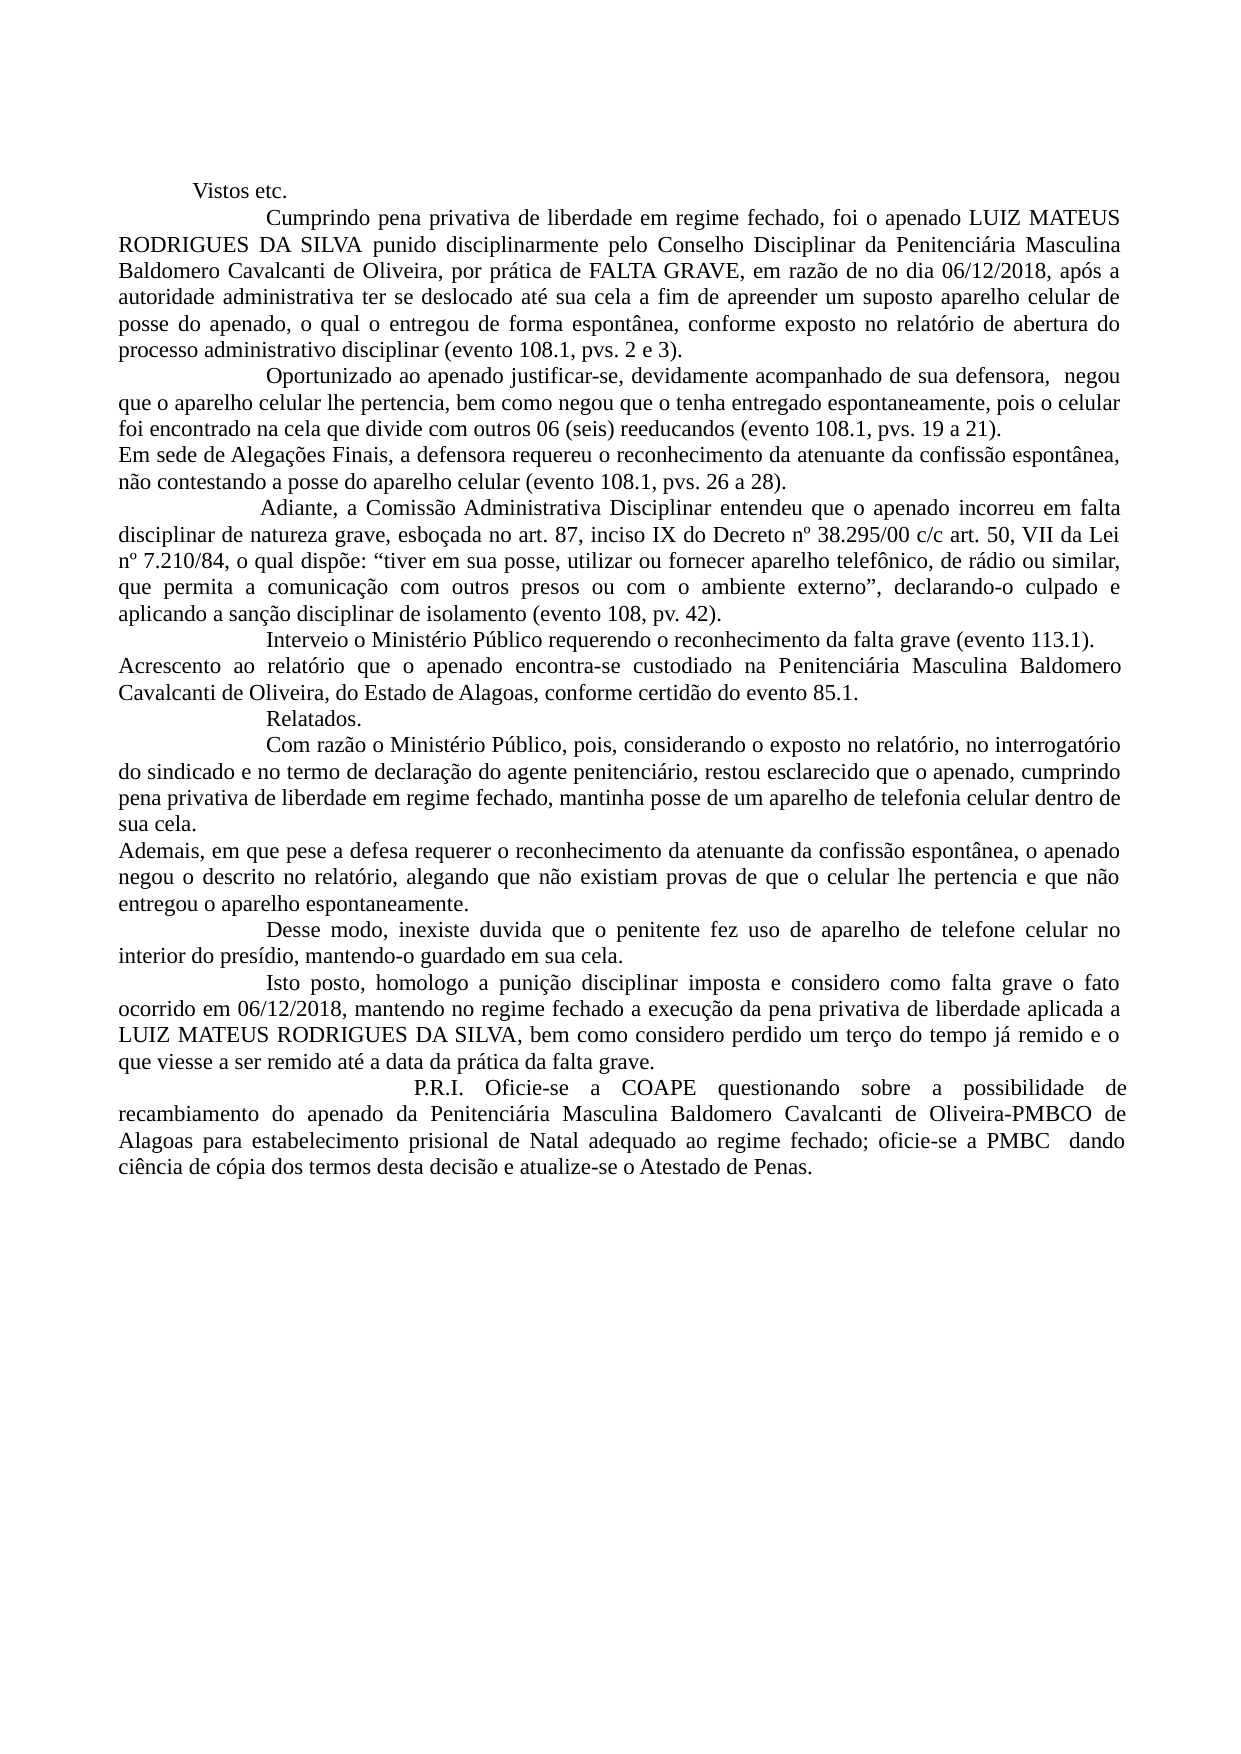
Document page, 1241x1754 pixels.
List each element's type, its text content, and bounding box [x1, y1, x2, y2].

text Vistos etc. [118, 176, 1122, 204]
text Oportunizado ao apenado justificar-se, devidamente acompanhado de sua defensora, negou que o aparelho celular lhe pertencia, bem como negou que o tenha entregado espontaneamente, pois o celular foi encontrado na cela que divide com outros 06 (seis) reeducandos (evento 108.1, pvs. 19 a 21). [118, 362, 1122, 442]
text Acrescento ao relatório que o apenado encontra-se custodiado na Penitenciária Masculina Baldomero Cavalcanti de Oliveira, do Estado de Alagoas, conforme certidão do evento 85.1. [118, 652, 1122, 705]
text Desse modo, inexiste duvida que o penitente fez uso de aparelho de telefone celular no interior do presídio, mantendo-o guardado em sua cela. [118, 916, 1122, 969]
text Relatados. [118, 705, 1122, 731]
text Com razão o Ministério Público, pois, considerando o exposto no relatório, no interrogatório do sindicado e no termo de declaração do agente penitenciário, restou esclarecido que o apenado, cumprindo pena privativa de liberdade em regime fechado, mantinha posse de um aparelho de telefonia celular dentro de sua cela. [118, 731, 1122, 837]
text Adiante, a Comissão Administrativa Disciplinar entendeu que o apenado incorreu em falta disciplinar de natureza grave, esboçada no art. 87, inciso IX do Decreto nº 38.295/00 c/c art. 50, VII da Lei nº 7.210/84, o qual dispõe: “tiver em sua posse, utilizar ou fornecer aparelho telefônico, de rádio ou similar, que permita a comunicação com outros presos ou com o ambiente externo”, declarando-o culpado e aplicando a sanção disciplinar de isolamento (evento 108, pv. 42). [118, 494, 1122, 626]
text Isto posto, homologo a punição disciplinar imposta e considero como falta grave o fato ocorrido em 06/12/2018, mantendo no regime fechado a execução da pena privativa de liberdade aplicada a LUIZ MATEUS RODRIGUES DA SILVA, bem como considero perdido um terço do tempo já remido e o que viesse a ser remido até a data da prática da falta grave. [118, 969, 1122, 1074]
text Cumprindo pena privativa de liberdade em regime fechado, foi o apenado LUIZ MATEUS RODRIGUES DA SILVA punido disciplinarmente pelo Conselho Disciplinar da Penitenciária Masculina Baldomero Cavalcanti de Oliveira, por prática de FALTA GRAVE, em razão de no dia 06/12/2018, após a autoridade administrativa ter se deslocado até sua cela a fim de apreender um suposto aparelho celular de posse do apenado, o qual o entregou de forma espontânea, conforme exposto no relatório de abertura do processo administrativo disciplinar (evento 108.1, pvs. 2 e 3). [118, 204, 1122, 362]
text Ademais, em que pese a defesa requerer o reconhecimento da atenuante da confissão espontânea, o apenado negou o descrito no relatório, alegando que não existiam provas de que o celular lhe pertencia e que não entregou o aparelho espontaneamente. [118, 837, 1122, 916]
text Interveio o Ministério Público requerendo o reconhecimento da falta grave (evento 113.1). [118, 626, 1122, 652]
text Em sede de Alegações Finais, a defensora requereu o reconhecimento da atenuante da confissão espontânea, não contestando a posse do aparelho celular (evento 108.1, pvs. 26 a 28). [118, 442, 1122, 494]
text P.R.I. Oficie-se a COAPE questionando sobre a possibilidade de recambiamento do apenado da Penitenciária Masculina Baldomero Cavalcanti de Oliveira-PMBCO de Alagoas para estabelecimento prisional de Natal adequado ao regime fechado; oficie-se a PMBC dando ciência de cópia dos termos desta decisão e atualize-se o Atestado de Penas. [118, 1074, 1128, 1179]
